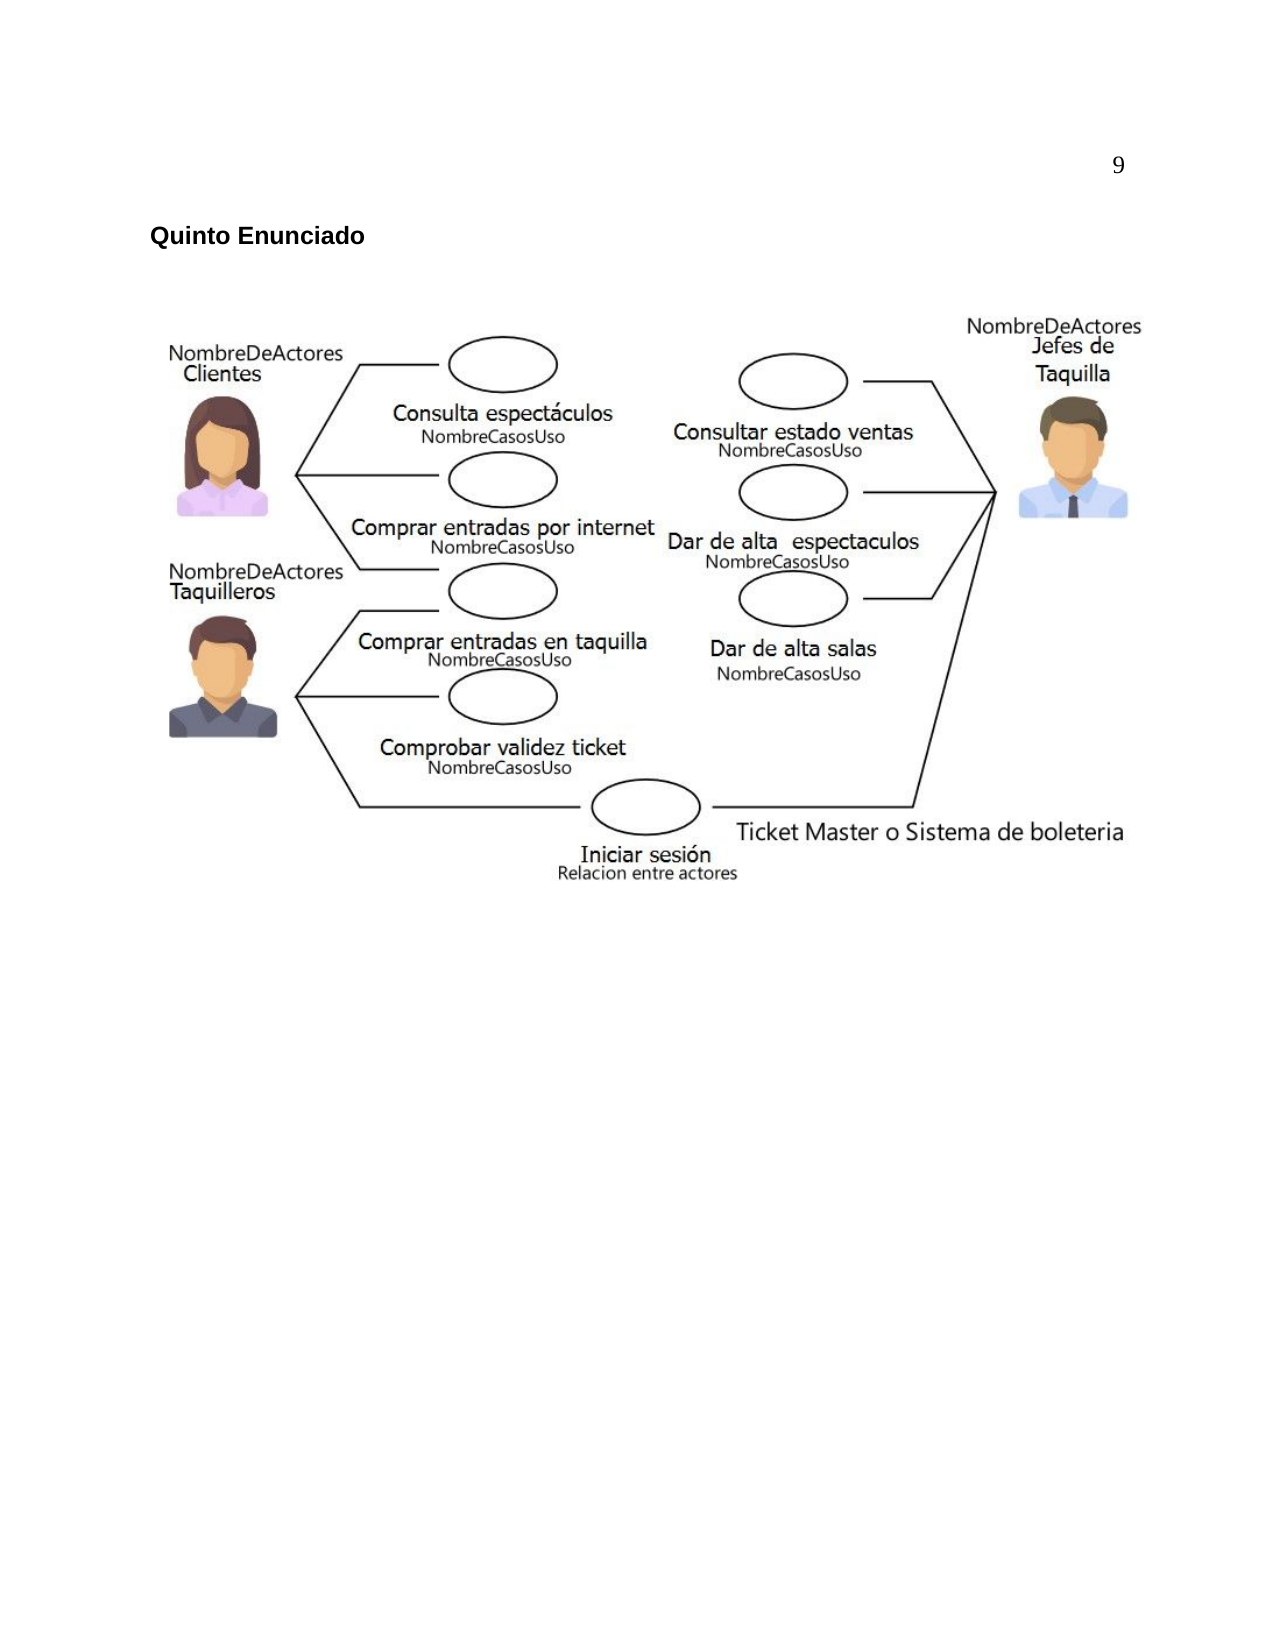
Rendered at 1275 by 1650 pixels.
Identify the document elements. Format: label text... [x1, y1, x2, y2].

subtitle Quinto Enunciado [150, 221, 1125, 249]
picture [169, 315, 1145, 881]
